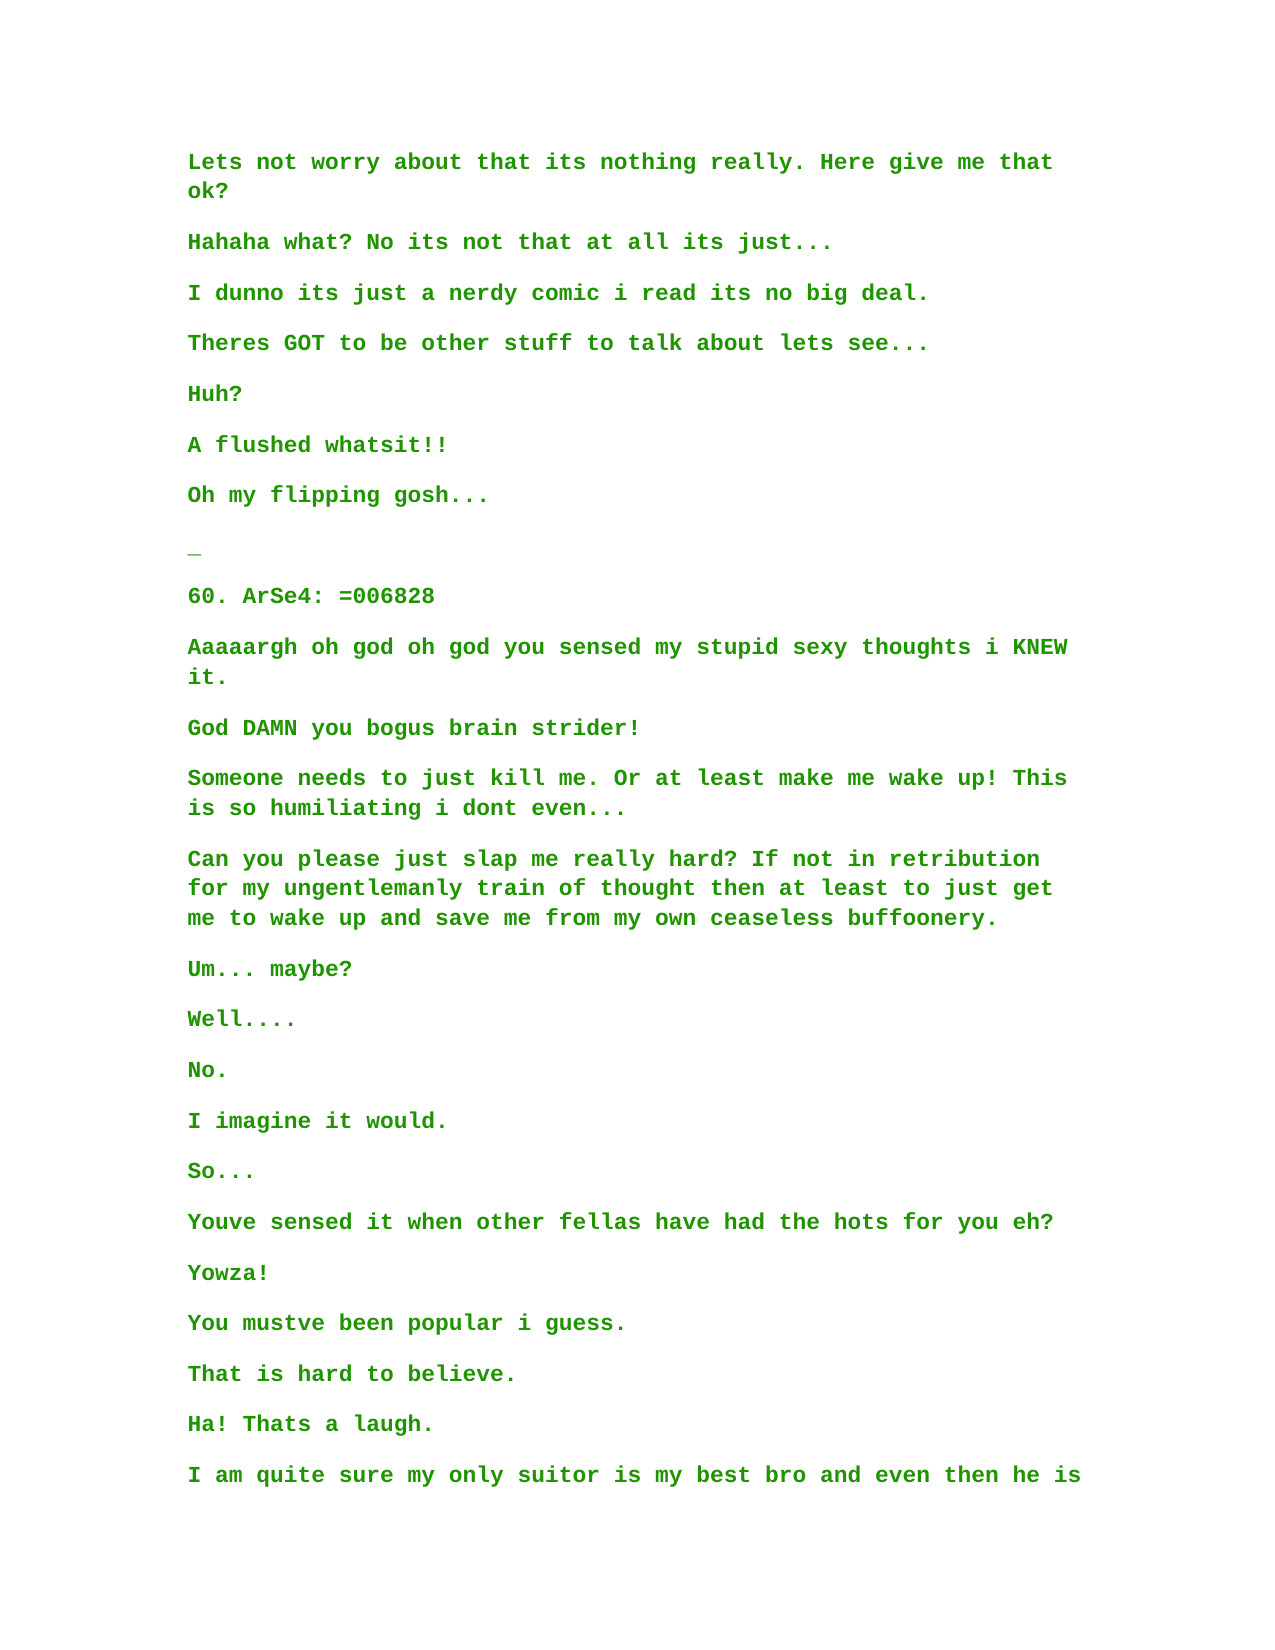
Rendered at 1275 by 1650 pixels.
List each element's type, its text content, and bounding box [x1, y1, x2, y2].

text Someone needs to just kill me. Or at least make me wake up! This is so humiliating i dont even... [187, 766, 1087, 822]
text Well.... [187, 1008, 1087, 1034]
text You mustve been popular i guess. [187, 1311, 1087, 1337]
text God DAMN you bogus brain strider! [187, 716, 1087, 742]
text A flushed whatsit!! [187, 433, 1087, 459]
text So... [187, 1159, 1087, 1186]
text That is hard to believe. [187, 1362, 1087, 1388]
text I am quite sure my only suitor is my best bro and even then he is [187, 1463, 1087, 1489]
text Yowza! [187, 1261, 1087, 1287]
text Um... maybe? [187, 957, 1087, 983]
text Ha! Thats a laugh. [187, 1413, 1087, 1439]
text I imagine it would. [187, 1109, 1087, 1135]
text 60. ArSe4: =006828 [187, 585, 1087, 611]
text Theres GOT to be other stuff to talk about lets see... [187, 332, 1087, 358]
text Lets not worry about that its nothing really. Here give me that ok? [187, 150, 1087, 206]
text I dunno its just a nerdy comic i read its no big deal. [187, 281, 1087, 307]
text Can you please just slap me really hard? If not in retribution for my ungentlemanly train of thought then at least to just get me to wake up and save me from my own ceaseless buffoonery. [187, 847, 1087, 932]
text Oh my flipping gosh... [187, 483, 1087, 509]
text Youve sensed it when other fellas have had the hots for you eh? [187, 1210, 1087, 1236]
text Huh? [187, 382, 1087, 408]
text Aaaaargh oh god oh god you sensed my stupid sexy thoughts i KNEW it. [187, 635, 1087, 691]
text No. [187, 1058, 1087, 1084]
text Hahaha what? No its not that at all its just... [187, 230, 1087, 256]
text _ [187, 534, 1087, 560]
